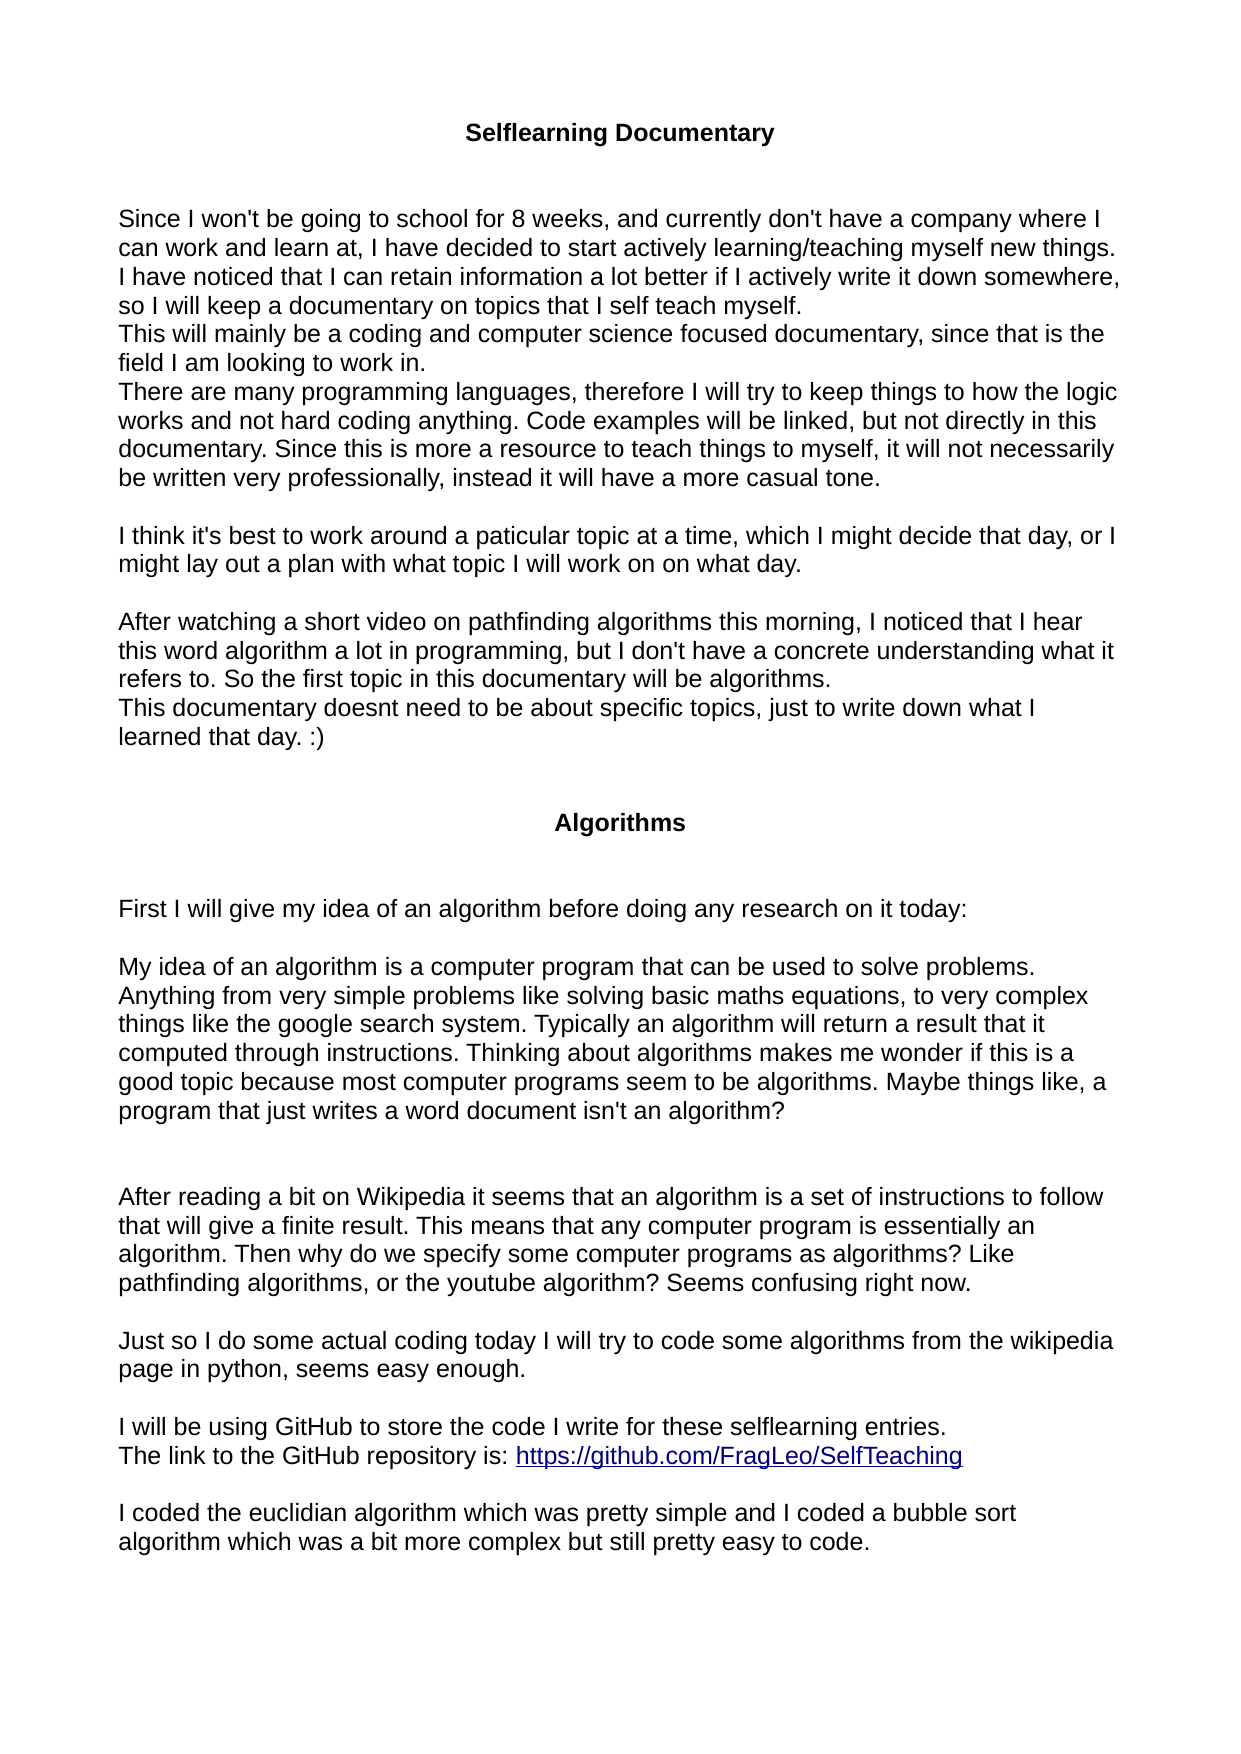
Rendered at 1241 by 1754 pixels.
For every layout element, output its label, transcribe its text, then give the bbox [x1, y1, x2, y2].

text Algorithms [118, 808, 1122, 837]
text I will be using GitHub to store the code I write for these selflearning entries. [118, 1412, 1122, 1441]
text After watching a short video on pathfinding algorithms this morning, I noticed that I hear this word algorithm a lot in programming, but I don't have a concrete understanding what it refers to. So the first topic in this documentary will be algorithms. [118, 607, 1122, 693]
text First I will give my idea of an algorithm before doing any research on it today: [118, 894, 1122, 923]
text After reading a bit on Wikipedia it seems that an algorithm is a set of instructions to follow that will give a finite result. This means that any computer program is essentially an algorithm. Then why do we specify some computer programs as algorithms? Like pathfinding algorithms, or the youtube algorithm? Seems confusing right now. [118, 1182, 1122, 1297]
text My idea of an algorithm is a computer program that can be used to solve problems. Anything from very simple problems like solving basic maths equations, to very complex things like the google search system. Typically an algorithm will return a result that it computed through instructions. Thinking about algorithms makes me wonder if this is a good topic because most computer programs seem to be algorithms. Maybe things like, a program that just writes a word document isn't an algorithm? [118, 952, 1122, 1124]
text This documentary doesnt need to be about specific topics, just to write down what I learned that day. :) [118, 693, 1122, 751]
text Since I won't be going to school for 8 weeks, and currently don't have a company where I can work and learn at, I have decided to start actively learning/teaching myself new things. [118, 204, 1122, 262]
text There are many programming languages, therefore I will try to keep things to how the logic works and not hard coding anything. Code examples will be linked, but not directly in this documentary. Since this is more a resource to teach things to myself, it will not necessarily be written very professionally, instead it will have a more casual tone. [118, 377, 1122, 492]
text I coded the euclidian algorithm which was pretty simple and I coded a bubble sort algorithm which was a bit more complex but still pretty easy to code. [118, 1498, 1122, 1556]
text Selflearning Documentary [118, 118, 1122, 147]
text Just so I do some actual coding today I will try to code some algorithms from the wikipedia page in python, seems easy enough. [118, 1326, 1122, 1383]
text I have noticed that I can retain information a lot better if I actively write it down somewhere, so I will keep a documentary on topics that I self teach myself. [118, 262, 1122, 319]
text The link to the GitHub repository is: https://github.com/FragLeo/SelfTeaching [118, 1441, 1122, 1469]
text This will mainly be a coding and computer science focused documentary, since that is the field I am looking to work in. [118, 319, 1122, 377]
text I think it's best to work around a paticular topic at a time, which I might decide that day, or I might lay out a plan with what topic I will work on on what day. [118, 521, 1122, 578]
